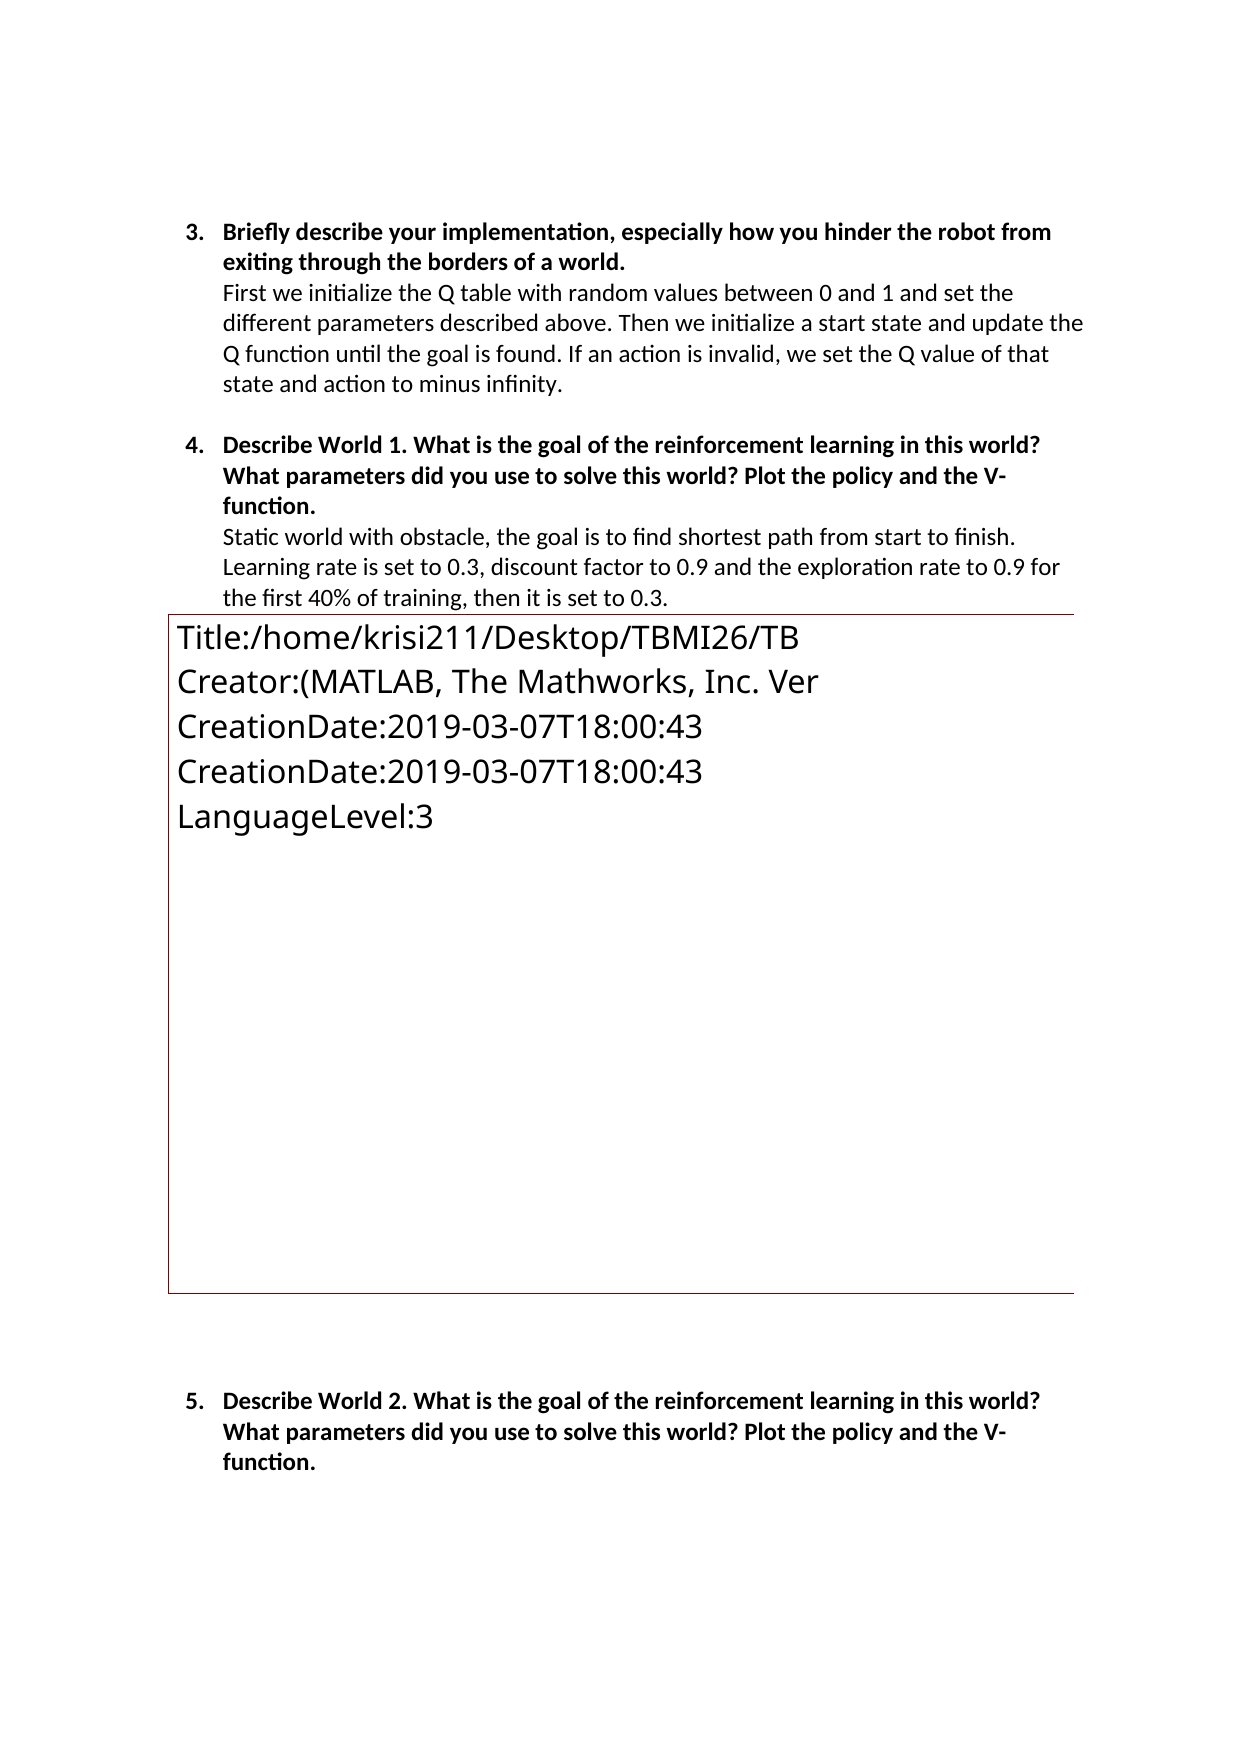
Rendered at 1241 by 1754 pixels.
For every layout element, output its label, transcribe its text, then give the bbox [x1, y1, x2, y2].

list First we initialize the Q table with random values between 0 and 1 and set the different parameters described above. Then we initialize a start state and update the Q function until the goal is found. If an action is invalid, we set the Q value of that state and action to minus infinity. [223, 277, 1093, 399]
list Describe World 1. What is the goal of the reinforcement learning in this world? What parameters did you use to solve this world? Plot the policy and the V-function. [185, 429, 1093, 521]
list Static world with obstacle, the goal is to find shortest path from start to finish. Learning rate is set to 0.3, discount factor to 0.9 and the exploration rate to 0.9 for the first 40% of training, then it is set to 0.3. [185, 521, 1093, 612]
list Briefly describe your implementation, especially how you hinder the robot from exiting through the borders of a world. [185, 216, 1093, 277]
list Describe World 2. What is the goal of the reinforcement learning in this world? What parameters did you use to solve this world? Plot the policy and the V-function. [185, 1385, 1093, 1477]
